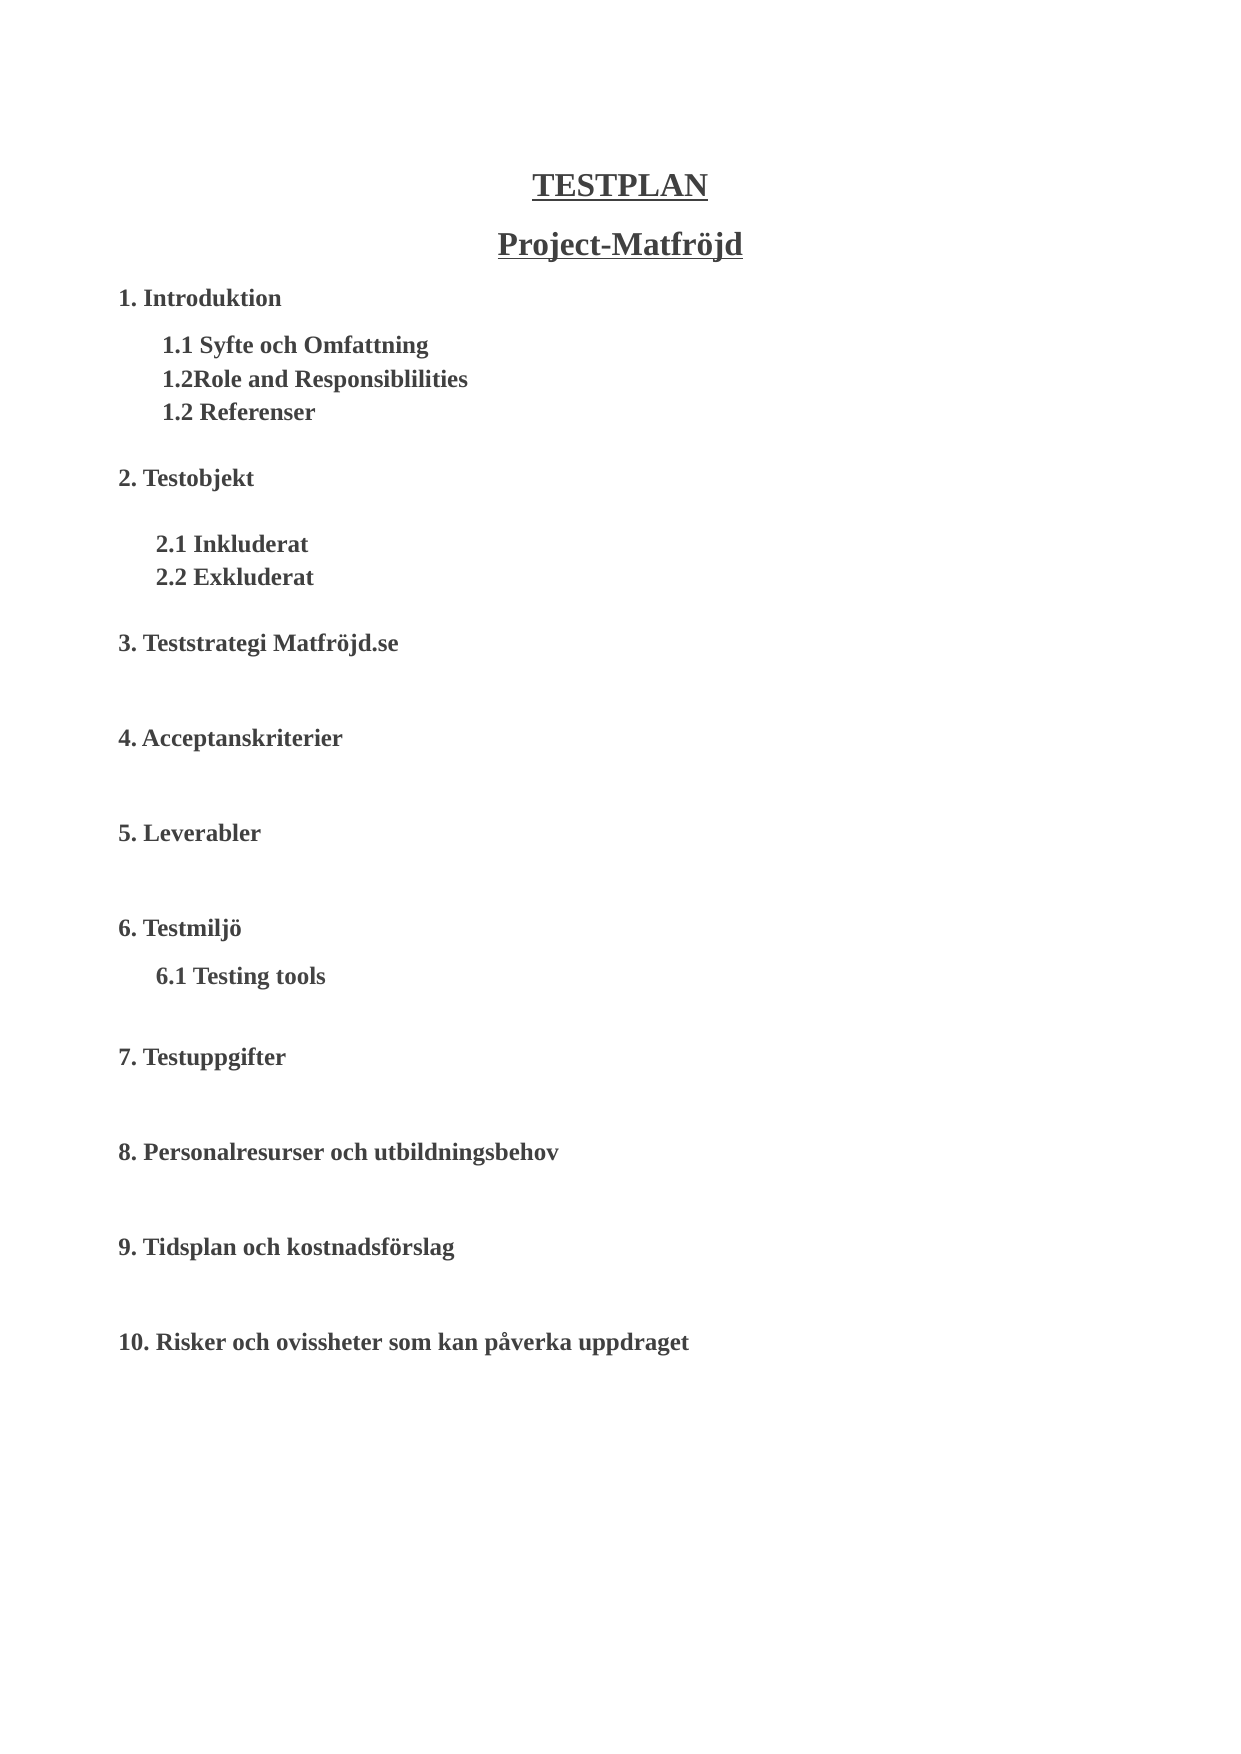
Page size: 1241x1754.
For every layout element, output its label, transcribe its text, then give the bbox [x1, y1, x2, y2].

list 2. Testobjekt [118, 463, 1122, 491]
text TESTPLAN [118, 166, 1122, 204]
list 6.1 Testing tools [118, 961, 1122, 990]
text 9. Tidsplan och kostnadsförslag [118, 1232, 1122, 1261]
text 6. Testmiljö [118, 913, 1122, 942]
list 1.1 Syfte och Omfattning [118, 331, 1122, 359]
text 7. Testuppgifter [118, 1042, 1122, 1070]
text 8. Personalresurser och utbildningsbehov [118, 1137, 1122, 1166]
text Project-Matfröjd [118, 224, 1122, 263]
list 1.2Role and Responsiblilities [118, 364, 1122, 392]
text 5. Leverabler [118, 818, 1122, 847]
text 4. Acceptanskriterier [118, 723, 1122, 752]
text 3. Teststrategi Matfröjd.se [118, 628, 1122, 657]
list 2.2 Exkluderat [118, 562, 1122, 591]
text 10. Risker och ovissheter som kan påverka uppdraget [118, 1327, 1122, 1356]
list 2.1 Inkluderat [118, 529, 1122, 557]
list 1.2 Referenser [118, 397, 1122, 425]
text 1. Introduktion [118, 283, 1122, 312]
